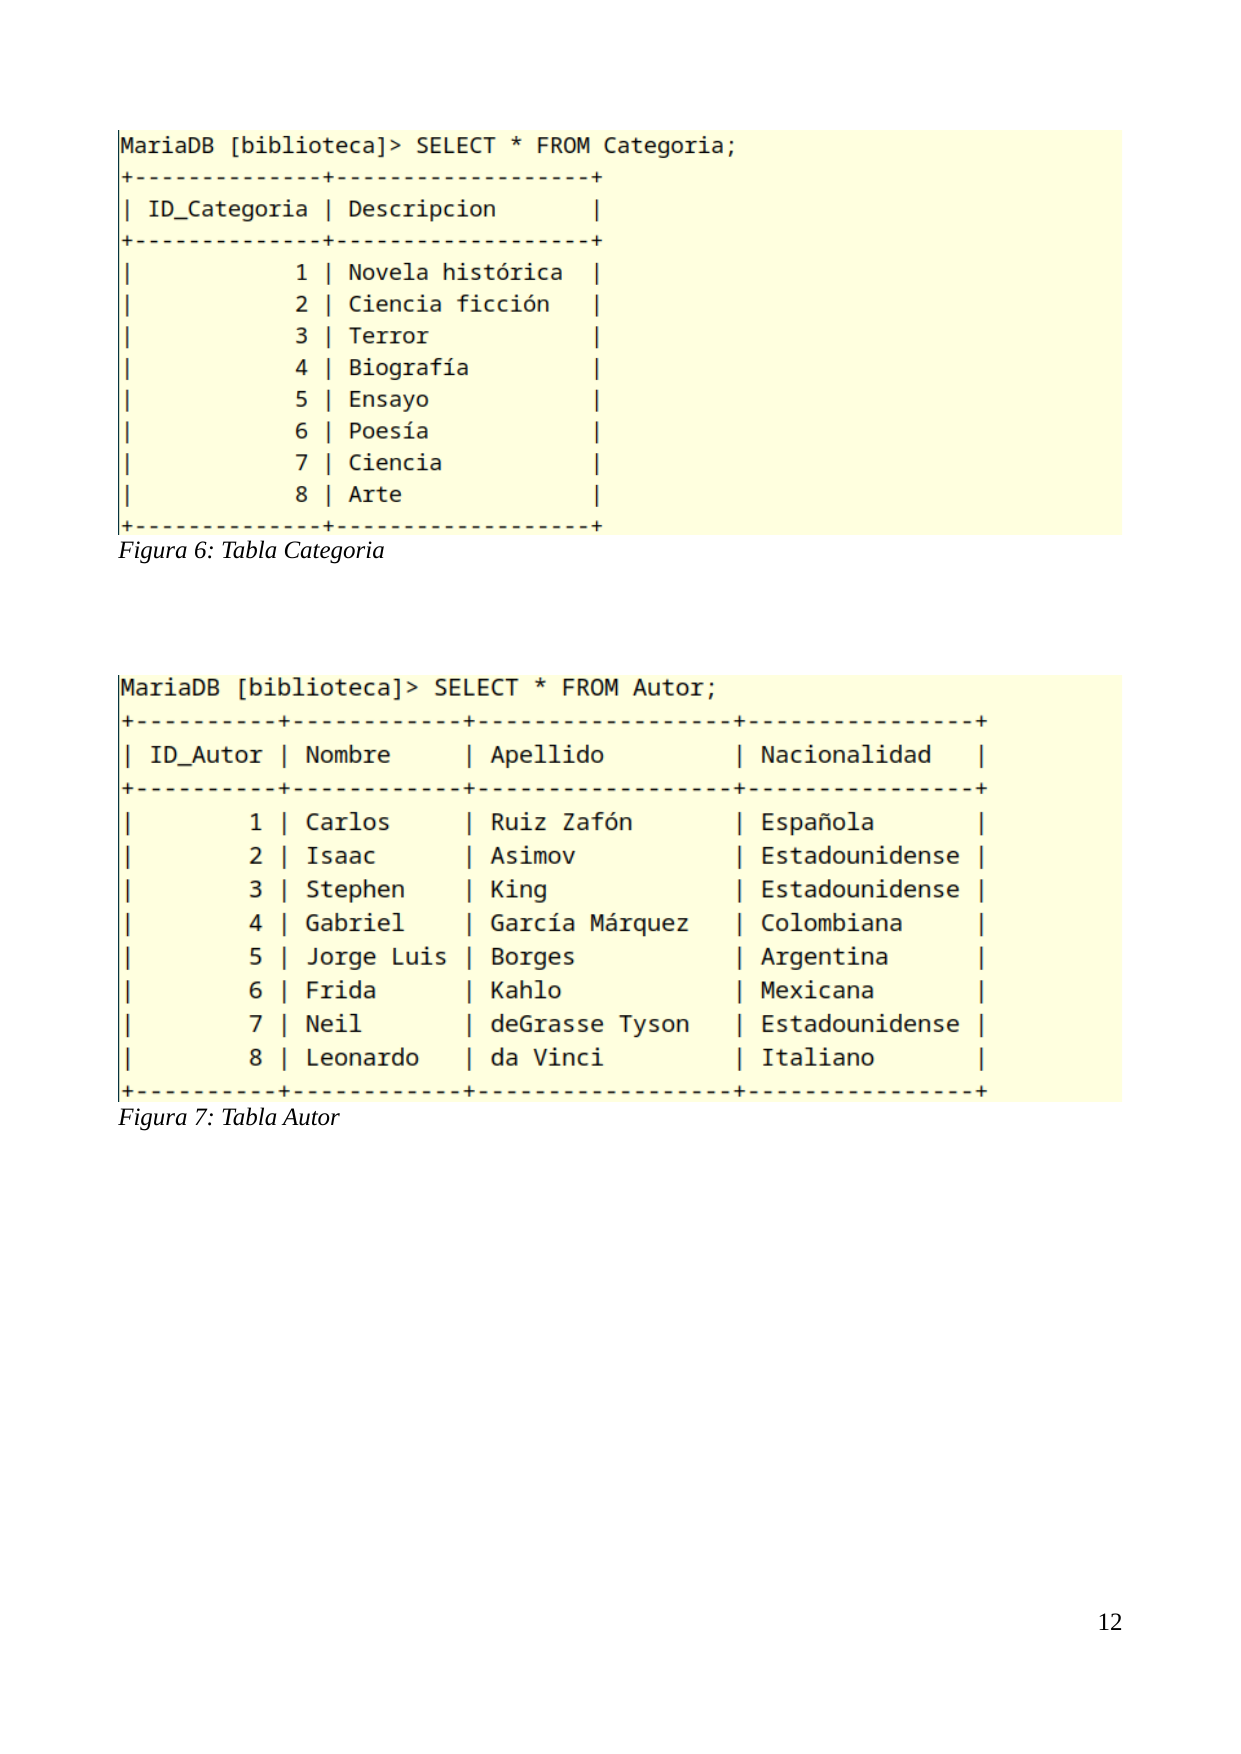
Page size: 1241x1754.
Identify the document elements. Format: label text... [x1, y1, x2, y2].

picture [118, 675, 1123, 1102]
text Figura 6: Tabla Categoria [118, 535, 1122, 564]
text Figura 7: Tabla Autor [118, 1102, 1122, 1131]
picture [118, 130, 1123, 535]
